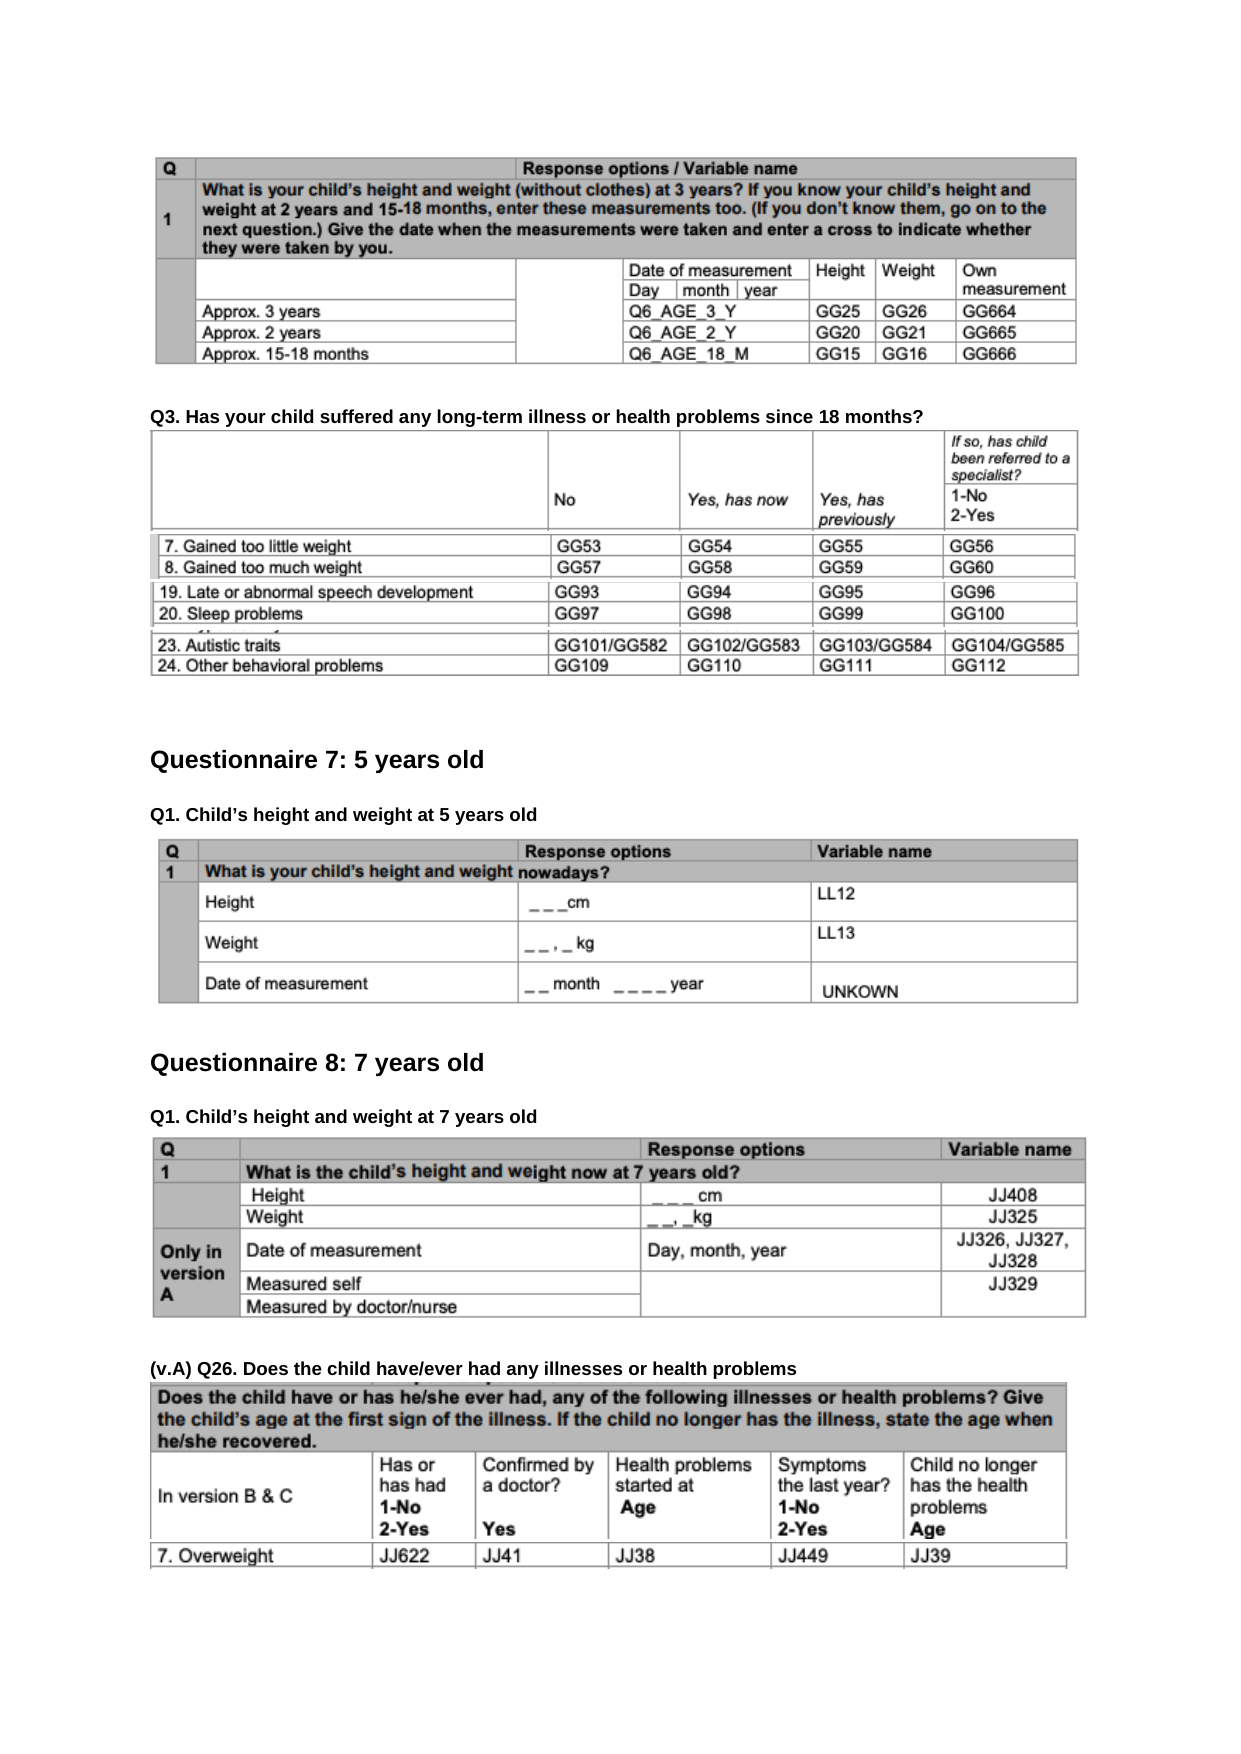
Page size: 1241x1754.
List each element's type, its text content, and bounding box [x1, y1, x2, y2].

text Q1. Child’s height and weight at 7 years old [150, 1106, 1090, 1128]
picture [150, 828, 1091, 1012]
picture [150, 430, 1091, 531]
picture [150, 582, 1082, 627]
picture [150, 534, 1091, 579]
picture [150, 1382, 1072, 1539]
text Q1. Child’s height and weight at 5 years old [150, 803, 1090, 825]
picture [150, 150, 1091, 377]
text Q3. Has your child suffered any long-term illness or health problems since 18 months? [150, 406, 1090, 427]
picture [150, 630, 1082, 676]
text (v.A) Q26. Does the child have/ever had any illnesses or health problems [150, 1357, 1090, 1379]
picture [150, 1542, 1088, 1569]
text Questionnaire 7: 5 years old [150, 746, 1090, 774]
picture [150, 1131, 1091, 1321]
text Questionnaire 8: 7 years old [150, 1048, 1090, 1077]
